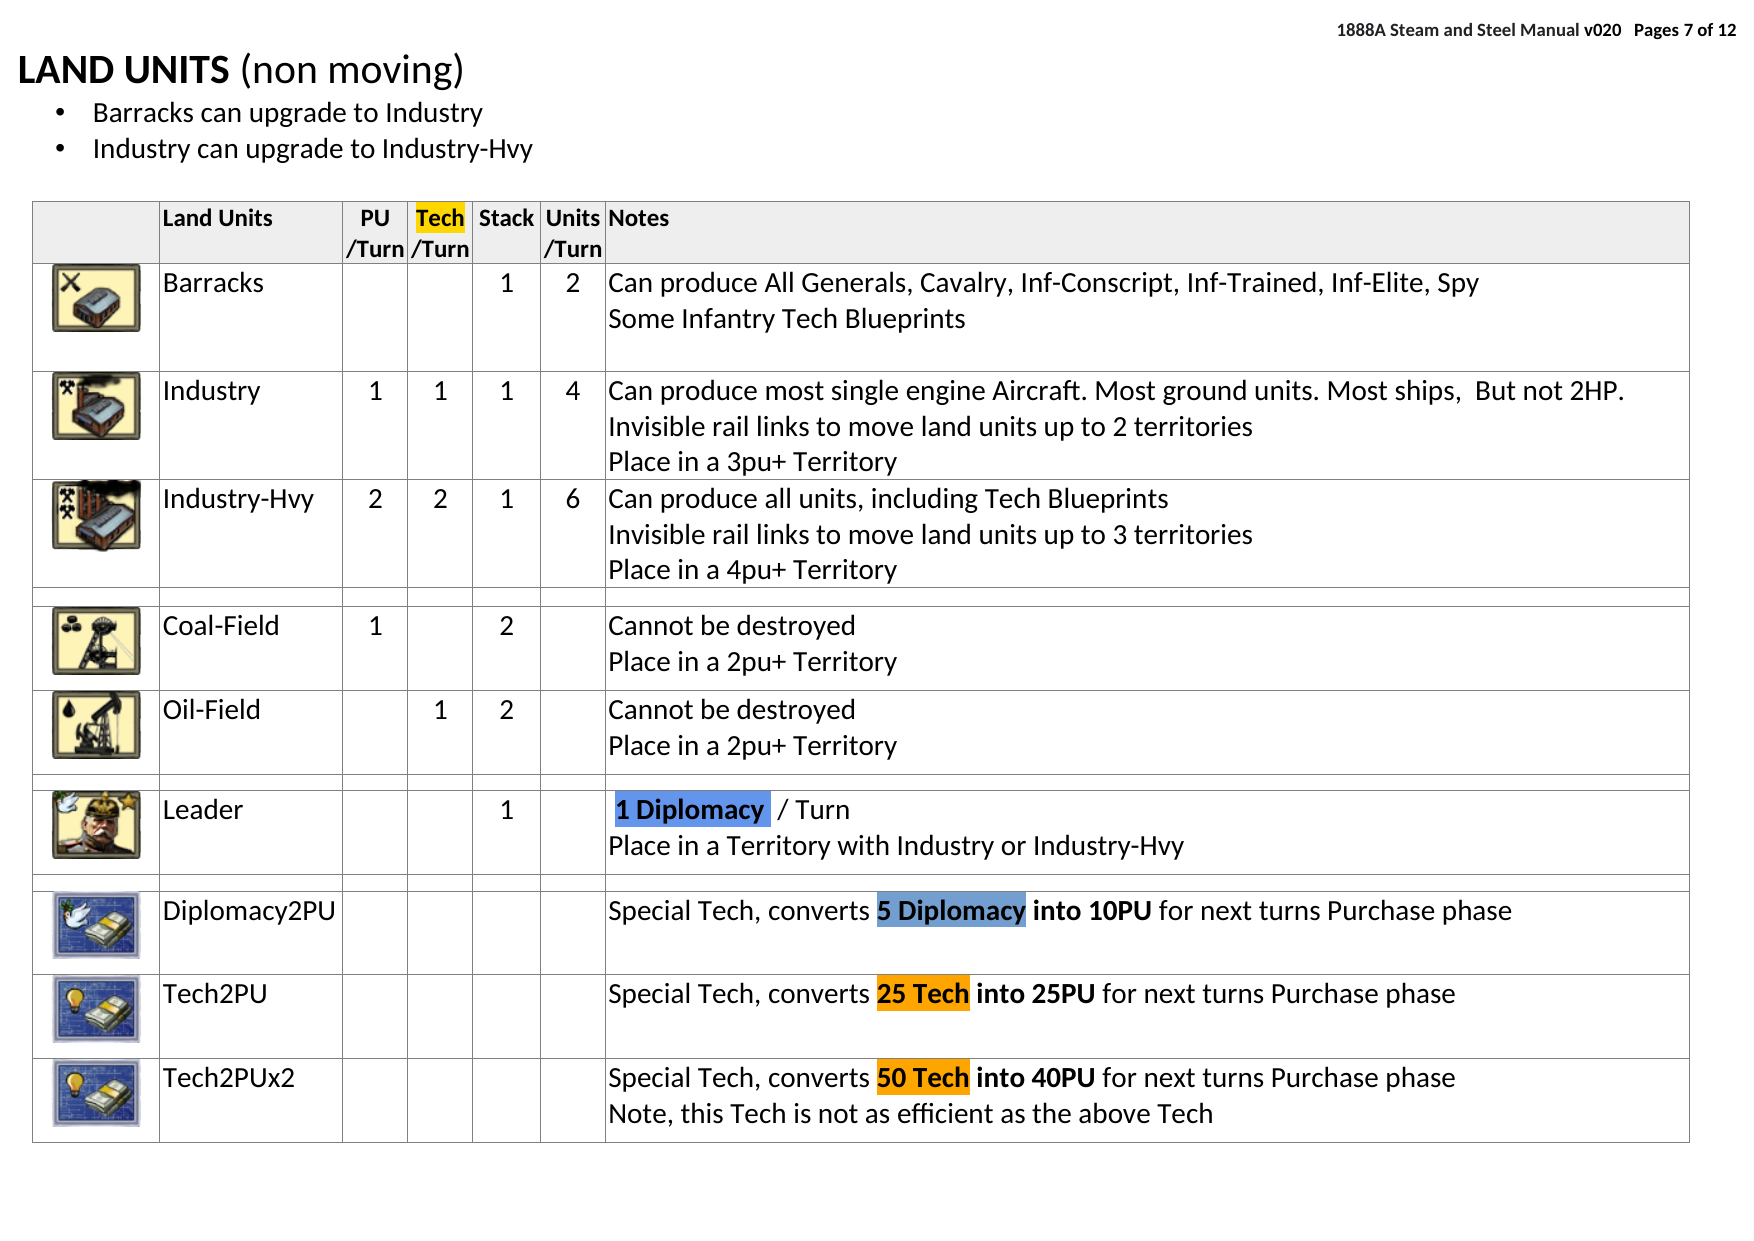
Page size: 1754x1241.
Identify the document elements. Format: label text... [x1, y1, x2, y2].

table_cell [33, 875, 159, 891]
table_cell [408, 875, 472, 891]
table_header Stack [473, 202, 540, 263]
table_cell 1 [343, 607, 407, 690]
table_cell 1 [473, 264, 540, 371]
table_cell [33, 791, 159, 874]
table_cell [473, 875, 540, 891]
table_cell 2 [343, 480, 407, 587]
table_cell [33, 691, 159, 774]
table_cell [541, 691, 605, 774]
table_cell [541, 1059, 605, 1142]
picture [51, 372, 142, 440]
table_cell [343, 875, 407, 891]
table_cell 1 [408, 372, 472, 479]
table_cell [33, 264, 159, 371]
table_cell [606, 875, 1689, 891]
picture [51, 480, 142, 552]
table_cell [160, 875, 342, 891]
table_header Units /Turn [541, 202, 605, 263]
table_cell [606, 588, 1689, 606]
table_cell [473, 1059, 540, 1142]
list Barracks can upgrade to Industry [55, 94, 1736, 130]
table_cell [33, 372, 159, 479]
picture [51, 264, 142, 332]
table_cell [408, 775, 472, 790]
table_cell [541, 588, 605, 606]
table_cell 1 Diplomacy / Turn Place in a Territory with Industry or Industry-Hvy [606, 791, 1689, 874]
table_cell [408, 791, 472, 874]
table_cell Can produce most single engine Aircraft. Most ground units. Most ships, But not 2HP. Invisible rail links to move land units up to 2 territories Place in a 3pu+ Territory [606, 372, 1689, 479]
picture [51, 791, 142, 859]
table_header PU /Turn [343, 202, 407, 263]
table_cell [408, 1059, 472, 1142]
table_cell Industry [160, 372, 342, 479]
table_cell [541, 892, 605, 974]
table_header Land Units [160, 202, 342, 263]
table_cell [33, 607, 159, 690]
table_cell Industry-Hvy [160, 480, 342, 587]
table_cell [541, 875, 605, 891]
table_cell Cannot be destroyed Place in a 2pu+ Territory [606, 607, 1689, 690]
table_cell [33, 775, 159, 790]
table_cell [343, 264, 407, 371]
table_cell 2 [473, 607, 540, 690]
table_cell 1 [473, 480, 540, 587]
table_cell Tech2PU [160, 975, 342, 1058]
table_cell [33, 480, 159, 587]
table_cell [408, 892, 472, 974]
table_cell Can produce All Generals, Cavalry, Inf-Conscript, Inf-Trained, Inf-Elite, Spy Some Infantry Tech Blueprints [606, 264, 1689, 371]
table_cell [343, 892, 407, 974]
list Industry can upgrade to Industry-Hvy [55, 130, 1736, 166]
table_cell [33, 892, 159, 974]
table_cell Special Tech, converts 5 Diplomacy into 10PU for next turns Purchase phase [606, 892, 1689, 974]
table_cell [473, 588, 540, 606]
table_cell [473, 775, 540, 790]
table_cell [408, 588, 472, 606]
table_cell [33, 1059, 159, 1142]
table_cell [408, 607, 472, 690]
table_cell [343, 691, 407, 774]
table_cell 1 [473, 791, 540, 874]
table_cell [541, 975, 605, 1058]
table_cell Coal-Field [160, 607, 342, 690]
table_header Notes [606, 202, 1689, 263]
table_cell [473, 975, 540, 1058]
table_cell [343, 1059, 407, 1142]
table_cell Special Tech, converts 25 Tech into 25PU for next turns Purchase phase [606, 975, 1689, 1058]
picture [51, 891, 142, 959]
table_cell Special Tech, converts 50 Tech into 40PU for next turns Purchase phase Note, this Tech is not as efficient as the above Tech [606, 1059, 1689, 1142]
table_cell Diplomacy2PU [160, 892, 342, 974]
table_cell [343, 775, 407, 790]
table_cell 1 [408, 691, 472, 774]
table_cell 1 [473, 372, 540, 479]
table_cell Cannot be destroyed Place in a 2pu+ Territory [606, 691, 1689, 774]
table_cell [473, 892, 540, 974]
table_cell Oil-Field [160, 691, 342, 774]
table_cell 4 [541, 372, 605, 479]
table_cell [541, 607, 605, 690]
picture [51, 1059, 142, 1127]
table_header Tech/Turn [408, 202, 472, 263]
table_cell [408, 264, 472, 371]
text LAND UNITS (non moving) [18, 43, 1736, 94]
table_cell 2 [541, 264, 605, 371]
table_cell 6 [541, 480, 605, 587]
picture [51, 607, 142, 675]
table_cell [541, 775, 605, 790]
table_cell [160, 775, 342, 790]
table_cell [606, 775, 1689, 790]
table_cell [408, 975, 472, 1058]
picture [51, 691, 142, 759]
table_cell 1 [343, 372, 407, 479]
table_cell [343, 791, 407, 874]
table_cell [343, 588, 407, 606]
table_cell [33, 588, 159, 606]
picture [51, 975, 142, 1043]
table_cell [160, 588, 342, 606]
table_cell 2 [473, 691, 540, 774]
table_cell [343, 975, 407, 1058]
table_cell [541, 791, 605, 874]
table_header [33, 202, 159, 263]
table_cell 2 [408, 480, 472, 587]
table_cell [33, 975, 159, 1058]
table_cell Leader [160, 791, 342, 874]
table_cell Can produce all units, including Tech Blueprints Invisible rail links to move land units up to 3 territories Place in a 4pu+ Territory [606, 480, 1689, 587]
table_cell Barracks [160, 264, 342, 371]
table_cell Tech2PUx2 [160, 1059, 342, 1142]
